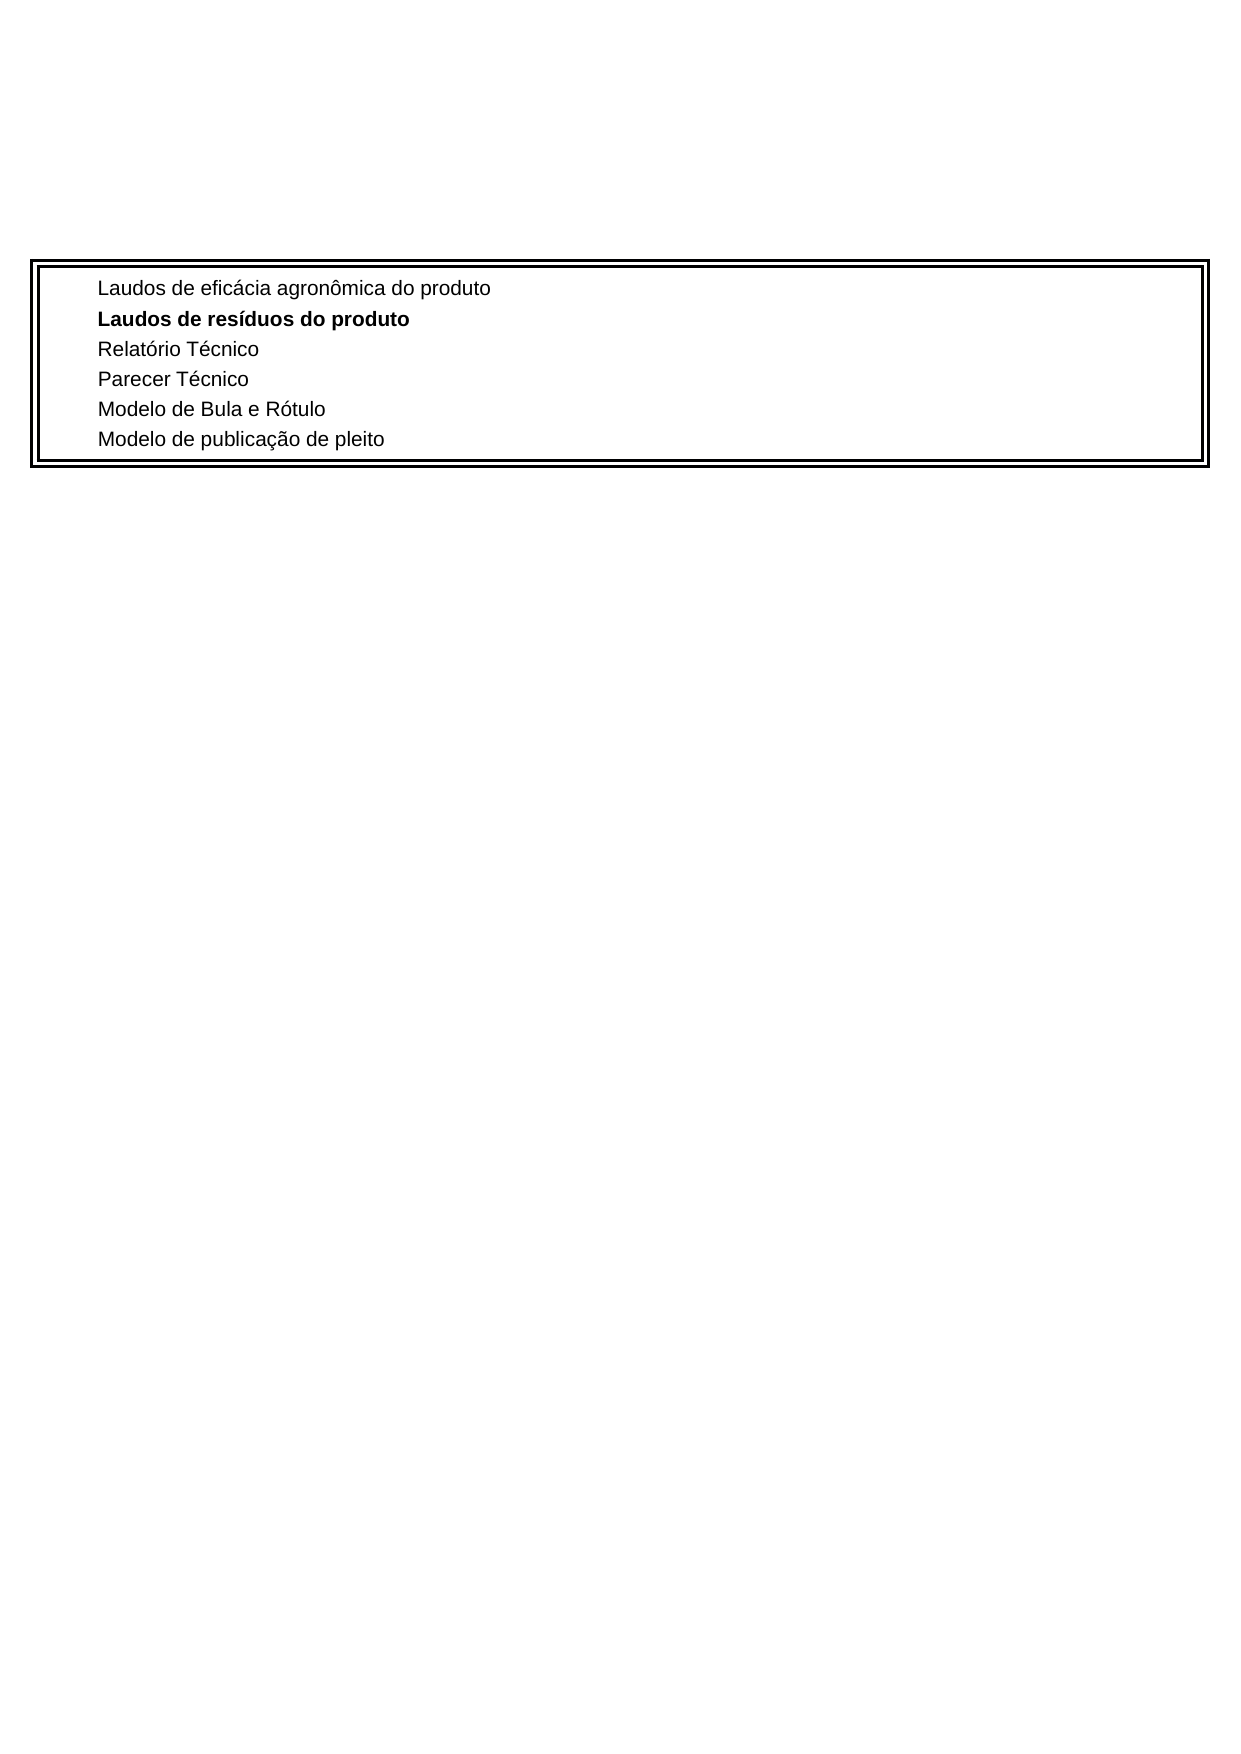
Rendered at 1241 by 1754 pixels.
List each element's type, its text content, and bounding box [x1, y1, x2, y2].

table_cell Outros dados, informações ou documentos exigidos em normas complementares; “Declaração de Não Fitotoxicidade” do produto <o.formulated_product_id.name>, elaborado pela empresa ALTA – América Latina Tecnologia Agrícola Ltda. em 07 de julho de 2010. (Anexo 21.7.1) “Modelo de Publicação de Pleito” do produto <o.formulated_product_id.name>, elaborado pela empresa ALTA – América Latina Tecnologia Agrícola Ltda. em 07 de julho de 2010. (Anexo 21.7.2) CD com os arquivos eletrônicos: Segue anexo à frente do requerimento o CD com os arquivos eletrônicos: Cadastro no Estado Procuração Representante Legal Declarações dos Formuladores Requerimento RET Certificado de análise físico-químico Laudo técnico de redução de componentes Laudos de eficácia agronômica do produto <o.formulated_product_id.name> Laudos de resíduos do produto <o.formulated_product_id.name> Relatório Técnico Parecer Técnico Modelo de Bula e Rótulo Modelo de publicação de pleito [35, 262, 1205, 459]
table_cell Outros dados, informações ou documentos exigidos em normas complementares; “Declaração de Não Fitotoxicidade” do produto <o.formulated_product_id.name>, elaborado pela empresa ALTA – América Latina Tecnologia Agrícola Ltda. em 07 de julho de 2010. (Anexo 21.7.1) “Modelo de Publicação de Pleito” do produto <o.formulated_product_id.name>, elaborado pela empresa ALTA – América Latina Tecnologia Agrícola Ltda. em 07 de julho de 2010. (Anexo 21.7.2) CD com os arquivos eletrônicos: Segue anexo à frente do requerimento o CD com os arquivos eletrônicos: Cadastro no Estado Procuração Representante Legal Declarações dos Formuladores Requerimento RET Certificado de análise físico-químico Laudo técnico de redução de componentes Laudos de eficácia agronômica do produto <o.formulated_product_id.name> Laudos de resíduos do produto <o.formulated_product_id.name> Relatório Técnico Parecer Técnico Modelo de Bula e Rótulo Modelo de publicação de pleito [40, 268, 1201, 459]
